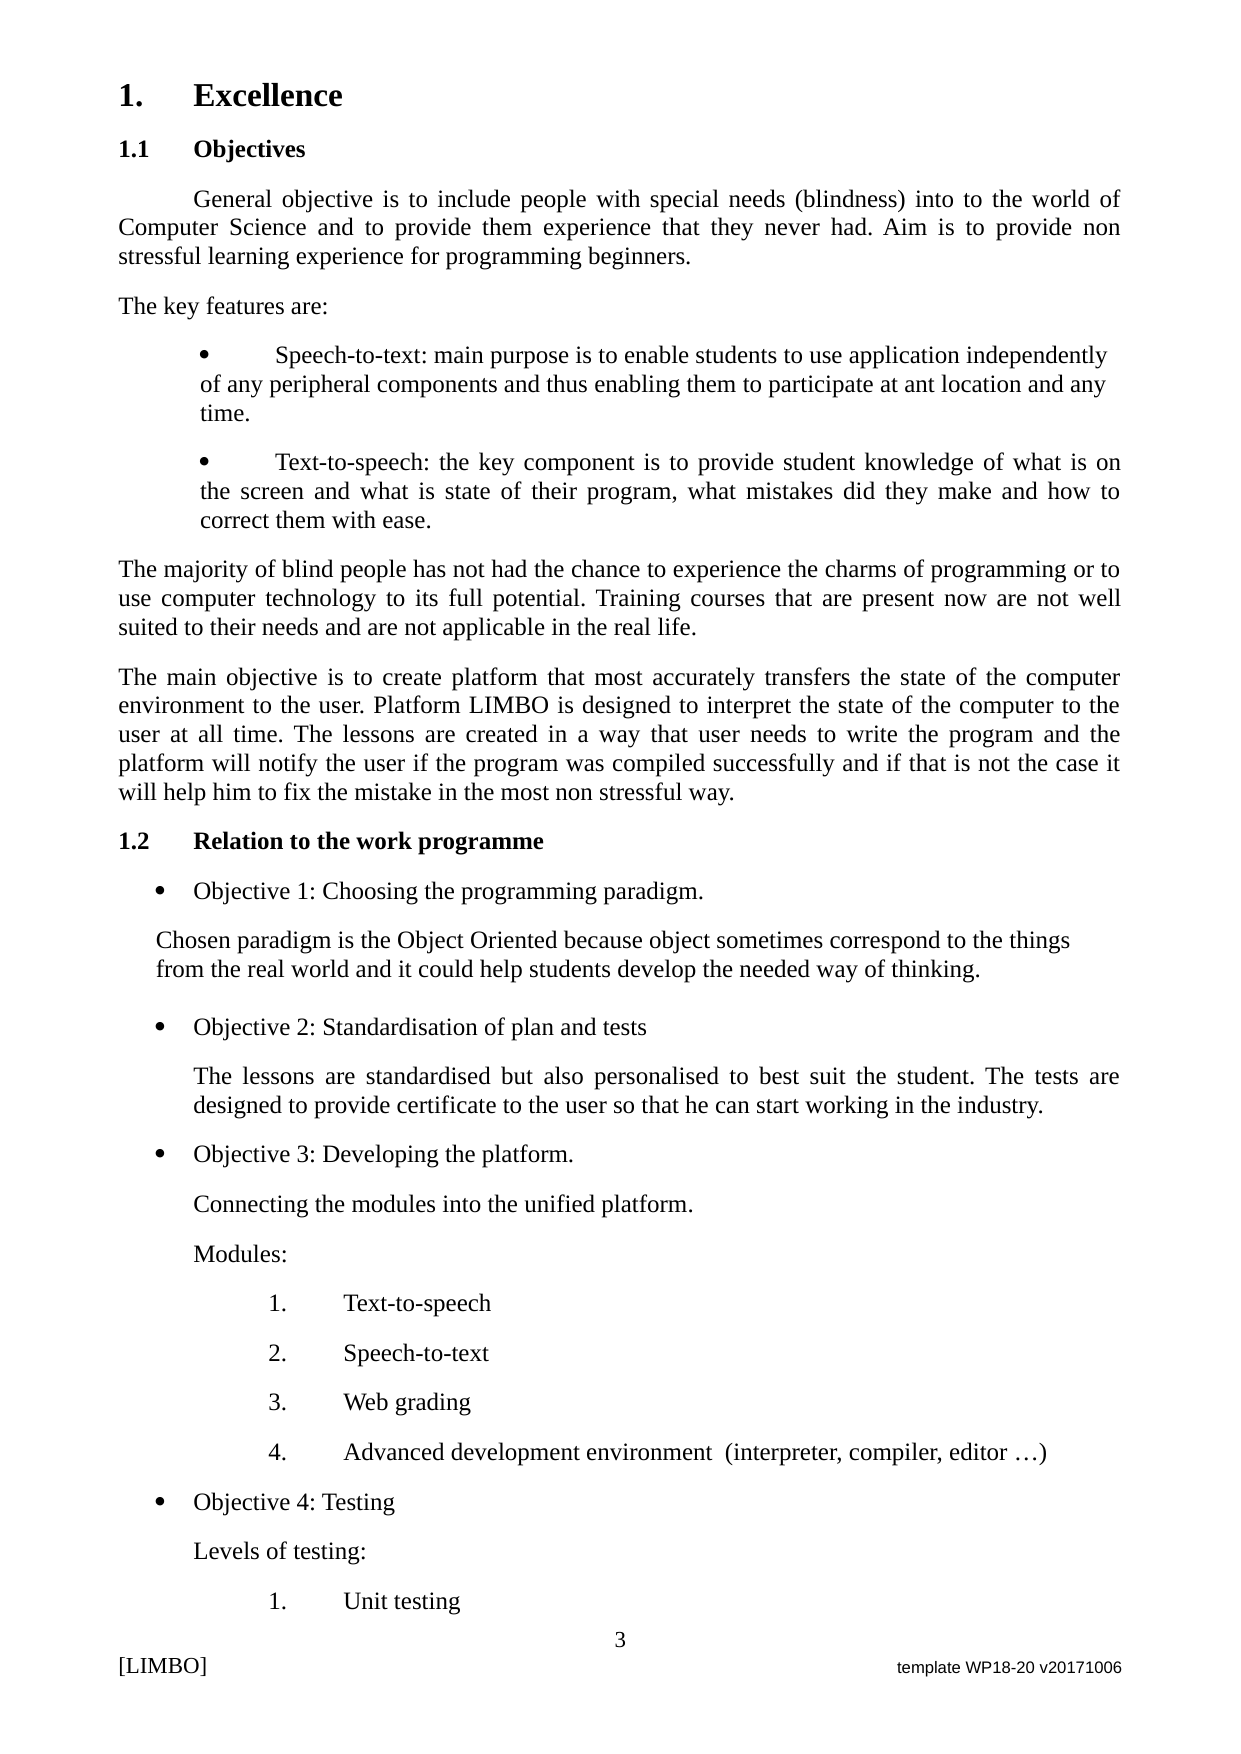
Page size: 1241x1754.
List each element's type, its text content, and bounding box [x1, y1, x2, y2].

text Connecting the modules into the unified platform. [193, 1189, 1122, 1218]
list Web grading [268, 1387, 1122, 1416]
list Advanced development environment (interpreter, compiler, editor …) [268, 1437, 1122, 1466]
list Text-to-speech: the key component is to provide student knowledge of what is on the screen and what is state of their program, what mistakes did they make and how to correct them with ease. [200, 447, 1122, 534]
text 1. Excellence [118, 75, 1122, 113]
list Objective 3: Developing the platform. [156, 1139, 1122, 1168]
text The key features are: [118, 291, 1122, 319]
list Objective 4: Testing [156, 1487, 1122, 1515]
list Speech-to-text: main purpose is to enable students to use application independently of any peripheral components and thus enabling them to participate at ant location and any time. [200, 340, 1122, 427]
list Objective 1: Choosing the programming paradigm. [156, 876, 1122, 904]
text The lessons are standardised but also personalised to best suit the student. The tests are designed to provide certificate to the user so that he can start working in the industry. [193, 1061, 1122, 1119]
text Levels of testing: [193, 1536, 1122, 1565]
text The main objective is to create platform that most accurately transfers the state of the computer environment to the user. Platform LIMBO is designed to interpret the state of the computer to the user at all time. The lessons are created in a way that user needs to write the program and the platform will notify the user if the program was compiled successfully and if that is not the case it will help him to fix the mistake in the most non stressful way. [118, 662, 1122, 805]
text 1.2 Relation to the work programme [118, 826, 1122, 855]
list Speech-to-text [268, 1338, 1122, 1367]
text General objective is to include people with special needs (blindness) into to the world of Computer Science and to provide them experience that they never had. Aim is to provide non stressful learning experience for programming beginners. [118, 184, 1122, 270]
text The majority of blind people has not had the chance to experience the charms of programming or to use computer technology to its full potential. Training courses that are present now are not well suited to their needs and are not applicable in the real life. [118, 554, 1122, 641]
text Modules: [193, 1239, 1122, 1267]
list Text-to-speech [268, 1288, 1122, 1317]
list Unit testing [268, 1586, 1122, 1614]
text 1.1 Objectives [118, 134, 1122, 163]
text Chosen paradigm is the Object Oriented because object sometimes correspond to the things from the real world and it could help students develop the needed way of thinking. [156, 925, 1122, 983]
list Objective 2: Standardisation of plan and tests [156, 1012, 1122, 1040]
